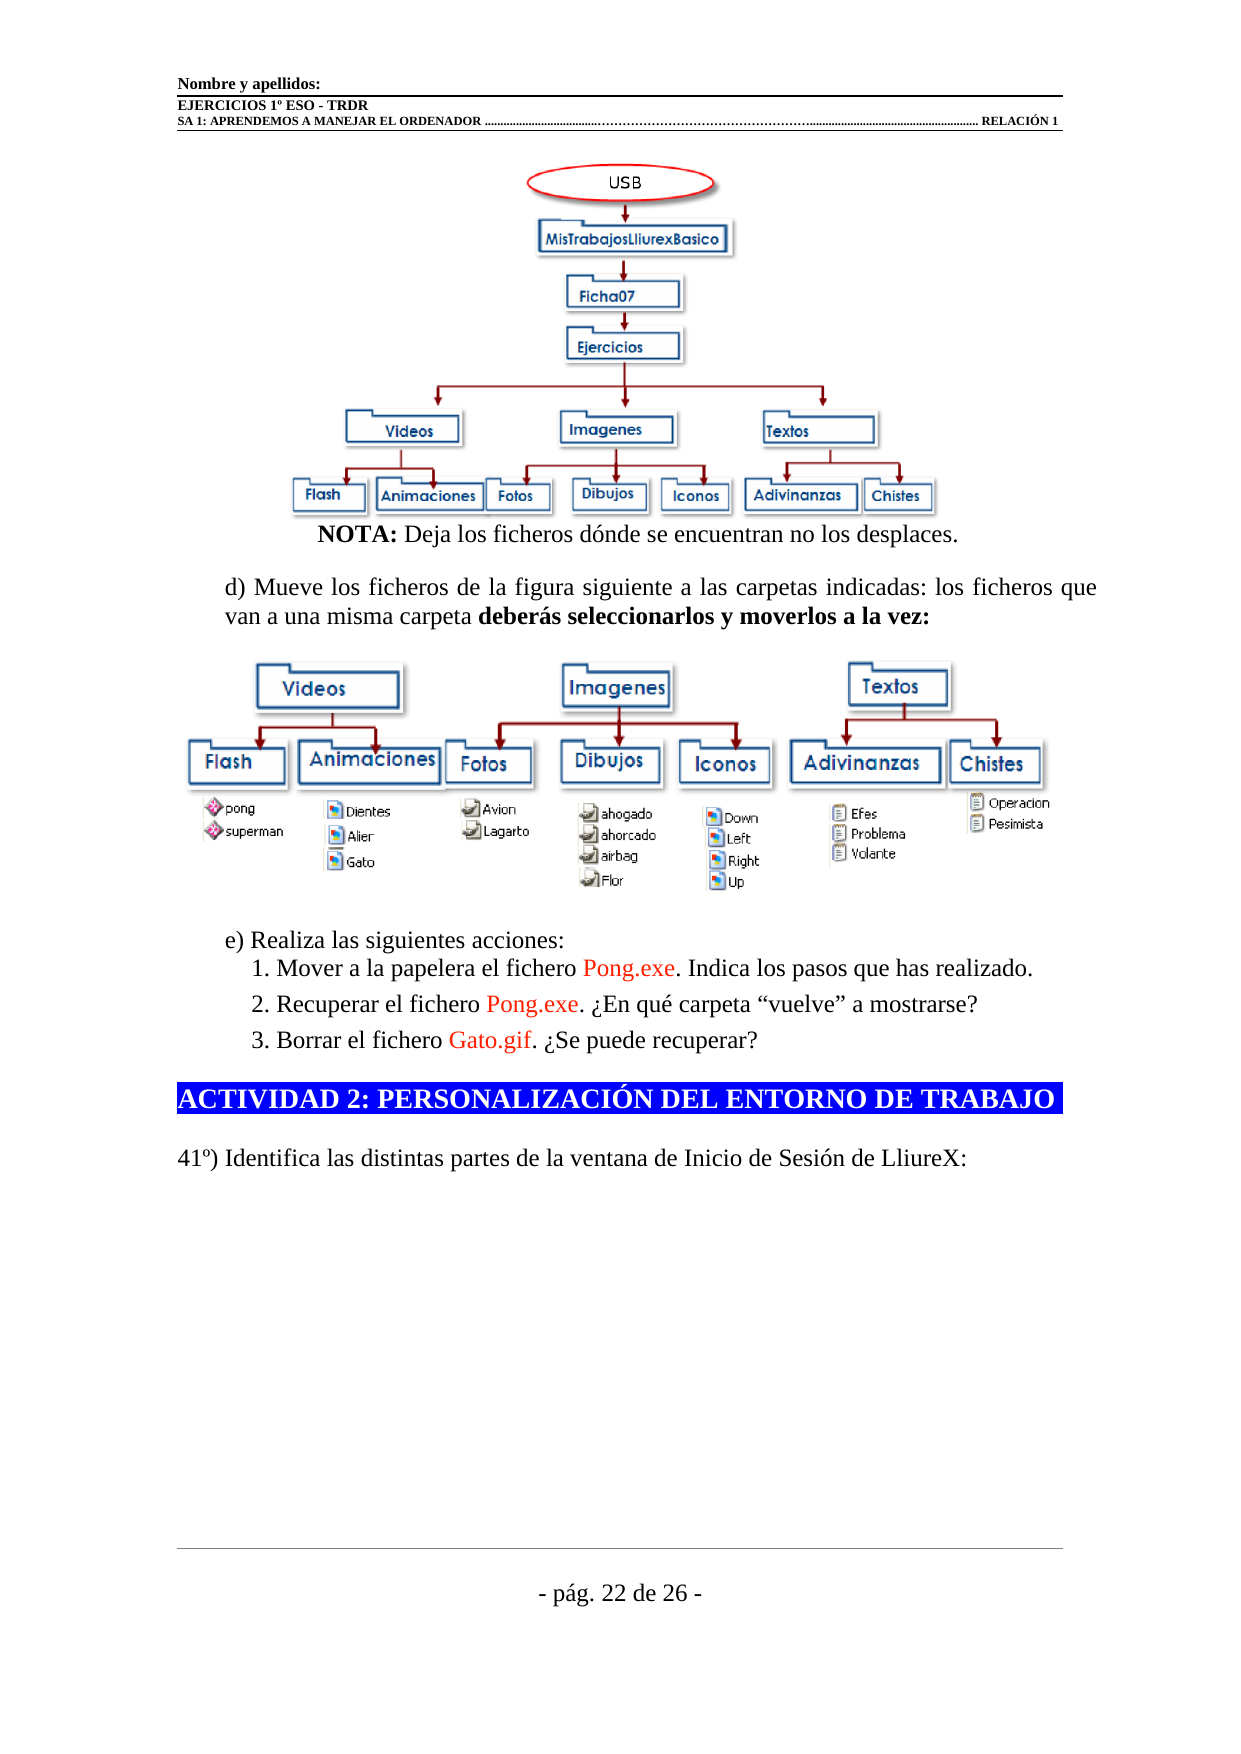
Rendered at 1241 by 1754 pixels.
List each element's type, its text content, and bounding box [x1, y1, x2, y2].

text 2. Recuperar el fichero Pong.exe. ¿En qué carpeta “vuelve” a mostrarse? [251, 989, 1063, 1018]
text 3. Borrar el fichero Gato.gif. ¿Se puede recuperar? [251, 1025, 1063, 1053]
picture [183, 658, 1058, 896]
list ACTIVIDAD 2: PERSONALIZACIÓN DEL ENTORNO DE TRABAJO [177, 1082, 1063, 1114]
text 41º) Identifica las distintas partes de la ventana de Inicio de Sesión de LliureX: [177, 1143, 1098, 1172]
text NOTA: Deja los ficheros dónde se encuentran no los desplaces. [177, 148, 1098, 548]
picture [287, 157, 941, 520]
text 1. Mover a la papelera el fichero Pong.exe. Indica los pasos que has realizado. [251, 953, 1063, 982]
text e) Realiza las siguientes acciones: [224, 925, 1098, 953]
text d) Mueve los ficheros de la figura siguiente a las carpetas indicadas: los ficheros que van a una misma carpeta deberás seleccionarlos y moverlos a la vez: [224, 572, 1098, 630]
